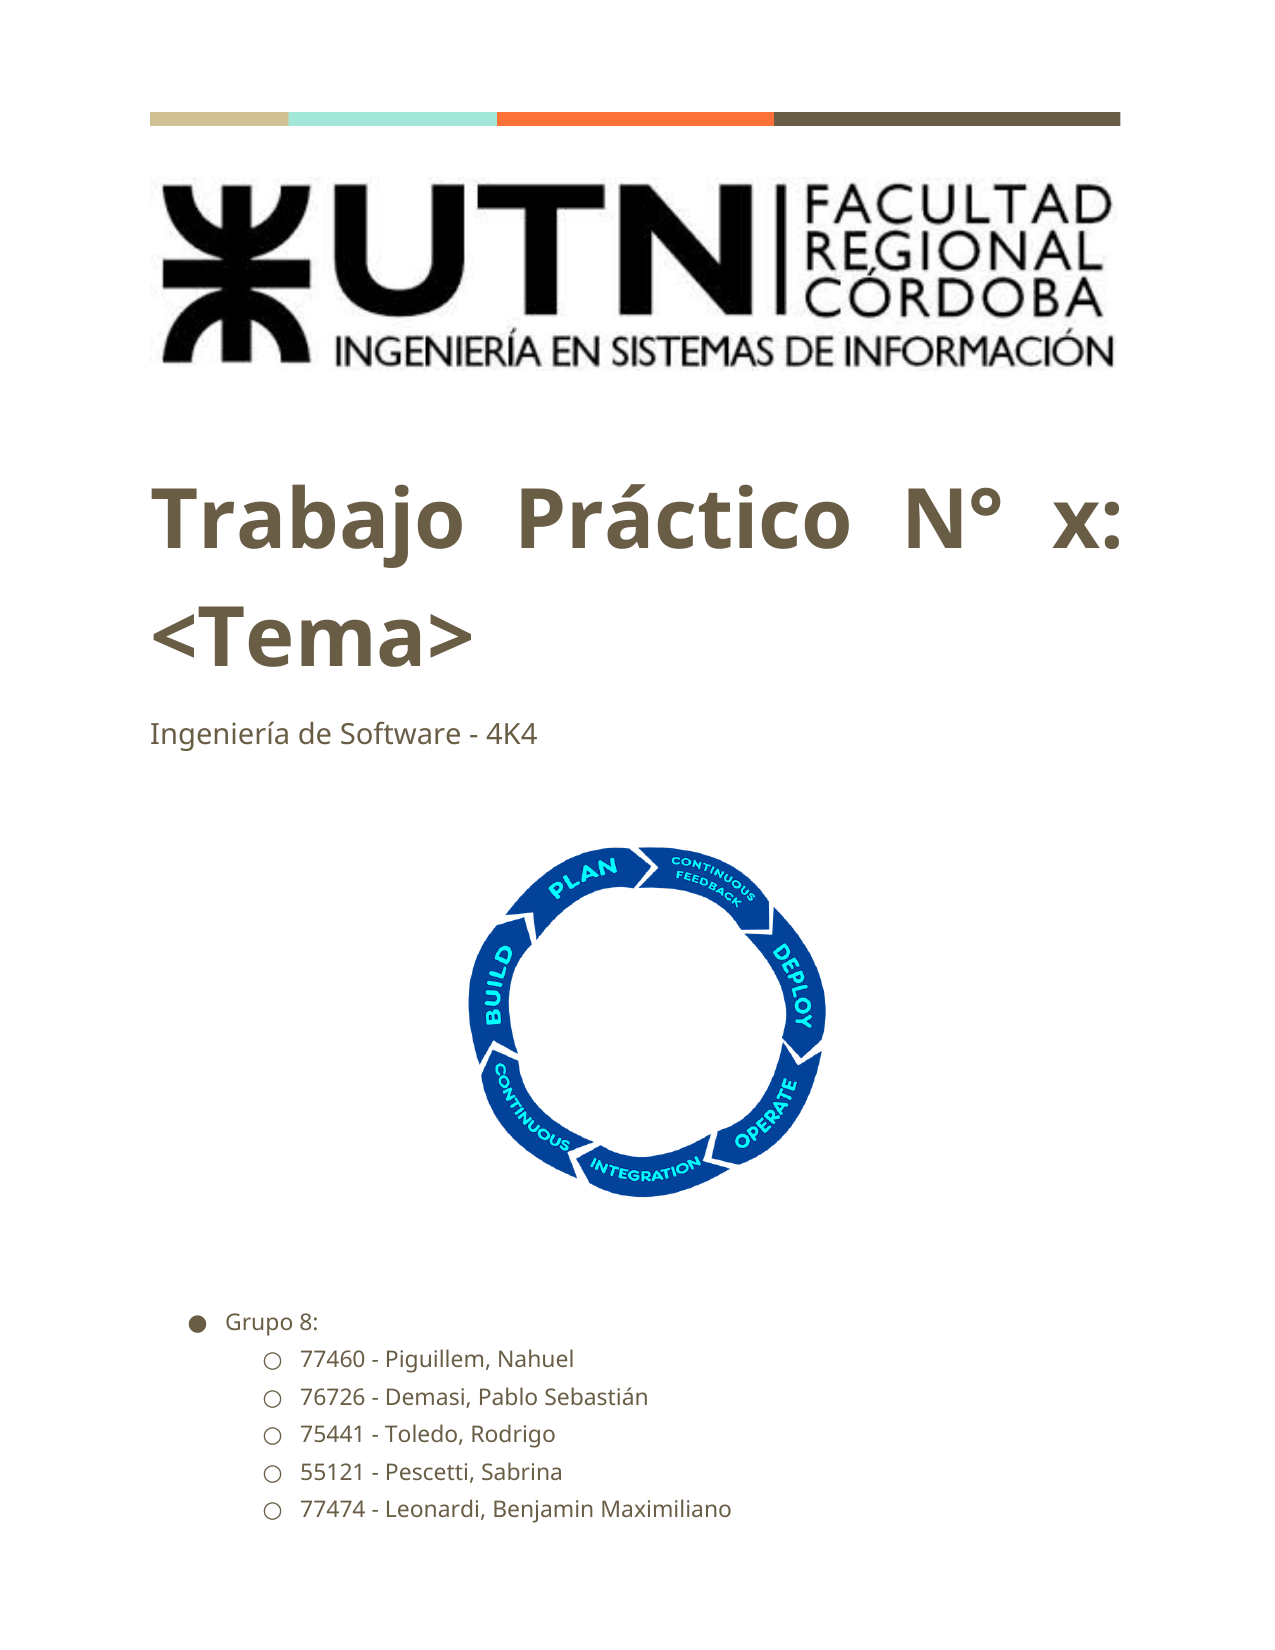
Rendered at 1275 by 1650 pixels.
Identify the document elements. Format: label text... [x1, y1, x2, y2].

list 55121 - Pescetti, Sabrina [262, 1455, 1125, 1487]
title Trabajo Práctico N° x: <Tema> [150, 460, 1125, 692]
list 75441 - Toledo, Rodrigo [262, 1418, 1125, 1449]
picture [384, 786, 891, 1293]
picture [150, 177, 1117, 371]
list 76726 - Demasi, Pablo Sebastián [262, 1380, 1125, 1412]
list Grupo 8: [187, 1305, 1125, 1337]
list 77474 - Leonardi, Benjamin Maximiliano [262, 1493, 1125, 1524]
subtitle Ingeniería de Software - 4K4 [150, 713, 1125, 753]
list 77460 - Piguillem, Nahuel [262, 1343, 1125, 1374]
picture [150, 112, 1121, 126]
